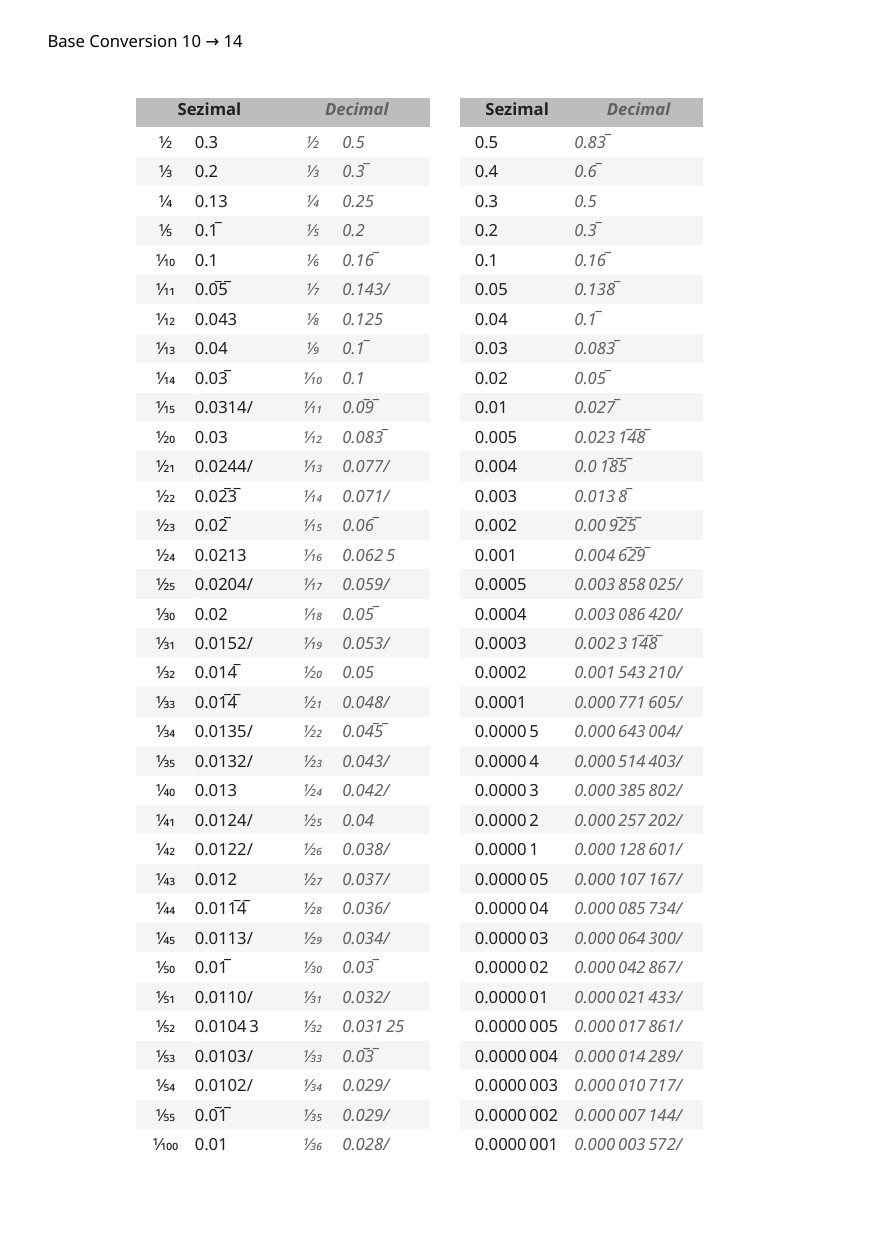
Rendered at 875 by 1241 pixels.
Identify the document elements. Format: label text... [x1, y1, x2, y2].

table_cell 0.001 [460, 540, 574, 569]
table_cell [430, 275, 460, 304]
table_cell 0.0110/ [195, 982, 283, 1011]
table_cell 1⁄12 [136, 304, 194, 333]
table_cell 0.01 [460, 393, 574, 422]
table_cell 0.028/ [342, 1129, 430, 1159]
table_cell [430, 393, 460, 422]
table_cell 0.0001 [460, 687, 574, 717]
table_cell 1⁄21 [136, 451, 194, 481]
table_cell [430, 1070, 460, 1100]
table_cell 1⁄35 [136, 746, 194, 776]
table_cell 0.029/ [342, 1070, 430, 1100]
table_cell 0.0000 02 [460, 953, 574, 982]
table_cell 0.059/ [342, 569, 430, 599]
table_header Decimal [283, 98, 430, 127]
table_cell 1⁄33 [283, 1041, 342, 1070]
table_cell [430, 540, 460, 569]
table_cell 0.0̅3̅ [342, 1041, 430, 1070]
table_cell 1⁄6 [283, 245, 342, 274]
table_cell 1⁄51 [136, 982, 194, 1011]
table_cell 0.1̅ [342, 334, 430, 363]
table_cell 0.02̅ [195, 510, 283, 540]
table_cell 0.0005 [460, 569, 574, 599]
table_cell 0.000 017 861/ [574, 1011, 703, 1041]
table_cell 0.1 [342, 363, 430, 392]
table_cell 0.011̅4̅ [195, 894, 283, 923]
table_cell 0.000 643 004/ [574, 717, 703, 746]
table_cell 0.029/ [342, 1100, 430, 1129]
table_cell 1⁄10 [283, 363, 342, 392]
table_cell [430, 363, 460, 392]
table_cell 0.13 [195, 186, 283, 216]
table_cell 0.1 [460, 245, 574, 274]
table_cell 1⁄40 [136, 776, 194, 805]
table_cell 0.0132/ [195, 746, 283, 776]
table_cell 0.036/ [342, 894, 430, 923]
table_cell 0.023 1̅4̅8̅ [574, 422, 703, 451]
table_cell 1⁄14 [136, 363, 194, 392]
table_cell 0.0000 01 [460, 982, 574, 1011]
table_cell 1⁄36 [283, 1129, 342, 1159]
table_cell 0.05 [460, 275, 574, 304]
table_cell 0.0000 2 [460, 805, 574, 834]
table_cell 0.042/ [342, 776, 430, 805]
table_cell 1⁄45 [136, 923, 194, 952]
subtitle Base Conversion 10 → 14 [47, 29, 791, 52]
table_cell 0.043/ [342, 746, 430, 776]
table_cell 0.0̅1̅ [195, 1100, 283, 1129]
table_cell 0.5 [460, 127, 574, 157]
table_cell 1⁄35 [283, 1100, 342, 1129]
table_cell 0.0000 1 [460, 835, 574, 864]
table_cell 0.031 25 [342, 1011, 430, 1041]
table_cell 0.000 771 605/ [574, 687, 703, 717]
table_cell [430, 1100, 460, 1129]
table_cell 1⁄2 [136, 127, 194, 157]
table_cell 1⁄33 [136, 687, 194, 717]
table_cell [430, 894, 460, 923]
table_cell 0.05̅ [342, 599, 430, 628]
table_cell 0.000 010 717/ [574, 1070, 703, 1100]
table_cell 0.05̅ [574, 363, 703, 392]
table_cell [430, 216, 460, 245]
table_cell 0.032/ [342, 982, 430, 1011]
table_cell 0.083̅ [574, 334, 703, 363]
table_cell [430, 334, 460, 363]
table_cell [430, 304, 460, 333]
table_cell 0.0122/ [195, 835, 283, 864]
table_cell 1⁄12 [283, 422, 342, 451]
table_cell 0.003 086 420/ [574, 599, 703, 628]
table_cell 1⁄22 [136, 481, 194, 510]
table_cell 1⁄30 [283, 953, 342, 982]
table_cell 0.03̅ [342, 953, 430, 982]
table_cell 1⁄15 [136, 393, 194, 422]
table_cell 0.5 [342, 127, 430, 157]
table_cell 0.003 858 025/ [574, 569, 703, 599]
table_cell 0.03̅ [195, 363, 283, 392]
table_cell 0.143/ [342, 275, 430, 304]
table_cell 0.000 003 572/ [574, 1129, 703, 1159]
table_cell 1⁄30 [136, 599, 194, 628]
table_cell 0.0124/ [195, 805, 283, 834]
table_cell 0.000 514 403/ [574, 746, 703, 776]
table_cell 1⁄42 [136, 835, 194, 864]
table_cell 0.3 [195, 127, 283, 157]
table_cell 0.5 [574, 186, 703, 216]
table_cell 0.0314/ [195, 393, 283, 422]
table_cell 0.05 [342, 658, 430, 687]
table_cell 0.0103/ [195, 1041, 283, 1070]
table_cell 1⁄4 [136, 186, 194, 216]
table_cell 0.3̅ [342, 157, 430, 186]
table_cell 0.1̅ [195, 216, 283, 245]
table_cell 0.0135/ [195, 717, 283, 746]
table_cell 0.03 [195, 422, 283, 451]
table_cell 1⁄31 [136, 628, 194, 658]
table_cell 0.000 128 601/ [574, 835, 703, 864]
table_cell 1⁄53 [136, 1041, 194, 1070]
table_cell 0.0104 3 [195, 1011, 283, 1041]
table_cell 0.0004 [460, 599, 574, 628]
table_cell 0.0002 [460, 658, 574, 687]
table_cell [430, 569, 460, 599]
table_cell 0.000 085 734/ [574, 894, 703, 923]
table_cell 0.083̅ [342, 422, 430, 451]
table_cell 1⁄24 [283, 776, 342, 805]
table_cell [430, 805, 460, 834]
table_cell 0.0 1̅8̅5̅ [574, 451, 703, 481]
table_cell 1⁄10 [136, 245, 194, 274]
table_cell 1⁄2 [283, 127, 342, 157]
table_cell 1⁄41 [136, 805, 194, 834]
table_cell 0.06̅ [342, 510, 430, 540]
table_cell 1⁄9 [283, 334, 342, 363]
table_cell 0.125 [342, 304, 430, 333]
table_cell 0.83̅ [574, 127, 703, 157]
table_cell 0.001 543 210/ [574, 658, 703, 687]
table_cell 0.4 [460, 157, 574, 186]
table_cell 0.0152/ [195, 628, 283, 658]
table_cell 0.0000 4 [460, 746, 574, 776]
table_cell 0.000 107 167/ [574, 864, 703, 893]
table_cell 0.071/ [342, 481, 430, 510]
table_cell 0.0244/ [195, 451, 283, 481]
table_cell 0.01̅4̅ [195, 687, 283, 717]
table_cell [430, 776, 460, 805]
table_cell 0.0̅5̅ [195, 275, 283, 304]
table_cell 0.2 [460, 216, 574, 245]
table_cell [430, 658, 460, 687]
table_cell 1⁄13 [136, 334, 194, 363]
table_cell 1⁄100 [136, 1129, 194, 1159]
table_cell [430, 687, 460, 717]
table_cell 0.16̅ [574, 245, 703, 274]
table_cell 0.038/ [342, 835, 430, 864]
table_cell 0.0000 004 [460, 1041, 574, 1070]
table_cell 0.25 [342, 186, 430, 216]
table_cell [430, 127, 460, 157]
table_cell 1⁄34 [136, 717, 194, 746]
table_cell 0.013 8̅ [574, 481, 703, 510]
table_cell 1⁄26 [283, 835, 342, 864]
table_cell 0.062 5 [342, 540, 430, 569]
table_cell 0.004 [460, 451, 574, 481]
table_cell 0.005 [460, 422, 574, 451]
table_cell 0.000 064 300/ [574, 923, 703, 952]
table_cell 0.027̅ [574, 393, 703, 422]
table_cell 0.000 014 289/ [574, 1041, 703, 1070]
table_header Decimal [574, 98, 703, 127]
table_cell 1⁄32 [283, 1011, 342, 1041]
table_cell 0.3̅ [574, 216, 703, 245]
table_cell 0.034/ [342, 923, 430, 952]
table_cell 0.00 9̅2̅5̅ [574, 510, 703, 540]
table_cell 0.2 [342, 216, 430, 245]
table_cell 0.3 [460, 186, 574, 216]
table_cell 1⁄50 [136, 953, 194, 982]
table_cell 1⁄27 [283, 864, 342, 893]
table_cell 0.2 [195, 157, 283, 186]
table_cell [430, 157, 460, 186]
table_cell [430, 510, 460, 540]
table_cell 0.01̅ [195, 953, 283, 982]
table_header Sezimal [460, 98, 574, 127]
table_cell 0.03 [460, 334, 574, 363]
table_cell 1⁄54 [136, 1070, 194, 1100]
table_cell 1⁄25 [136, 569, 194, 599]
table_cell 0.037/ [342, 864, 430, 893]
table_cell [430, 717, 460, 746]
table_cell 1⁄22 [283, 717, 342, 746]
table_cell 1⁄24 [136, 540, 194, 569]
table_cell 0.04 [342, 805, 430, 834]
table_cell 0.002 [460, 510, 574, 540]
table_cell 0.0000 001 [460, 1129, 574, 1159]
table_cell 1⁄55 [136, 1100, 194, 1129]
table_cell 0.003 [460, 481, 574, 510]
table_cell 0.077/ [342, 451, 430, 481]
table_cell 1⁄8 [283, 304, 342, 333]
table_header [430, 98, 460, 127]
table_cell 1⁄31 [283, 982, 342, 1011]
table_cell [430, 1129, 460, 1159]
table_cell 1⁄52 [136, 1011, 194, 1041]
table_cell 0.048/ [342, 687, 430, 717]
table_cell [430, 186, 460, 216]
table_cell 0.0000 003 [460, 1070, 574, 1100]
table_cell [430, 982, 460, 1011]
table_cell 1⁄7 [283, 275, 342, 304]
table_cell 1⁄44 [136, 894, 194, 923]
table_cell 1⁄20 [136, 422, 194, 451]
table_cell 0.0000 5 [460, 717, 574, 746]
table_cell 0.02 [460, 363, 574, 392]
table_cell 1⁄34 [283, 1070, 342, 1100]
table_cell 0.1̅ [574, 304, 703, 333]
table_cell [430, 422, 460, 451]
table_cell 0.16̅ [342, 245, 430, 274]
table_cell 1⁄3 [136, 157, 194, 186]
table_cell 1⁄4 [283, 186, 342, 216]
table_cell 1⁄11 [283, 393, 342, 422]
table_cell 0.1 [195, 245, 283, 274]
table_cell 0.000 007 144/ [574, 1100, 703, 1129]
table_cell 1⁄28 [283, 894, 342, 923]
table_cell 1⁄25 [283, 805, 342, 834]
table_cell 1⁄23 [136, 510, 194, 540]
table_cell 0.02 [195, 599, 283, 628]
table_cell [430, 599, 460, 628]
table_cell 0.0̅9̅ [342, 393, 430, 422]
table_cell 0.053/ [342, 628, 430, 658]
table_cell 0.000 257 202/ [574, 805, 703, 834]
table_cell 0.0113/ [195, 923, 283, 952]
table_cell [430, 835, 460, 864]
table_cell [430, 864, 460, 893]
table_cell 0.02̅3̅ [195, 481, 283, 510]
table_cell 0.0000 3 [460, 776, 574, 805]
table_cell 0.0000 005 [460, 1011, 574, 1041]
table_cell 1⁄13 [283, 451, 342, 481]
table_cell [430, 481, 460, 510]
table_cell 0.043 [195, 304, 283, 333]
table_cell [430, 245, 460, 274]
table_cell [430, 1011, 460, 1041]
table_cell 1⁄23 [283, 746, 342, 776]
table_cell 0.004 6̅2̅9̅ [574, 540, 703, 569]
table_header Sezimal [136, 98, 283, 127]
table_cell 0.04 [460, 304, 574, 333]
table_cell 0.013 [195, 776, 283, 805]
table_cell 0.01 [195, 1129, 283, 1159]
table_cell [430, 1041, 460, 1070]
table_cell 0.012 [195, 864, 283, 893]
table_cell 0.0000 002 [460, 1100, 574, 1129]
table_cell 1⁄5 [283, 216, 342, 245]
table_cell 0.0000 03 [460, 923, 574, 952]
table_cell 1⁄20 [283, 658, 342, 687]
table_cell [430, 451, 460, 481]
table_cell 1⁄14 [283, 481, 342, 510]
table_cell 0.0003 [460, 628, 574, 658]
table_cell 1⁄15 [283, 510, 342, 540]
table_cell 0.000 385 802/ [574, 776, 703, 805]
table_cell [430, 628, 460, 658]
table_cell 0.002 3 1̅4̅8̅ [574, 628, 703, 658]
table_cell 1⁄29 [283, 923, 342, 952]
table_cell 0.014̅ [195, 658, 283, 687]
table_cell 1⁄32 [136, 658, 194, 687]
table_cell 1⁄21 [283, 687, 342, 717]
table_cell [430, 746, 460, 776]
table_cell 1⁄17 [283, 569, 342, 599]
table_cell 0.138̅ [574, 275, 703, 304]
table_cell 1⁄16 [283, 540, 342, 569]
table_cell 0.04 [195, 334, 283, 363]
table_cell 1⁄19 [283, 628, 342, 658]
table_cell 0.04̅5̅ [342, 717, 430, 746]
table_cell 0.0000 05 [460, 864, 574, 893]
table_cell [430, 923, 460, 952]
table_cell 0.0000 04 [460, 894, 574, 923]
table_cell 1⁄18 [283, 599, 342, 628]
table_cell 0.6̅ [574, 157, 703, 186]
table_cell 0.0213 [195, 540, 283, 569]
table_cell 0.0102/ [195, 1070, 283, 1100]
table_cell 1⁄3 [283, 157, 342, 186]
table_cell 1⁄11 [136, 275, 194, 304]
table_cell [430, 953, 460, 982]
table_cell 0.000 021 433/ [574, 982, 703, 1011]
table_cell 0.000 042 867/ [574, 953, 703, 982]
table_cell 1⁄5 [136, 216, 194, 245]
table_cell 0.0204/ [195, 569, 283, 599]
table_cell 1⁄43 [136, 864, 194, 893]
